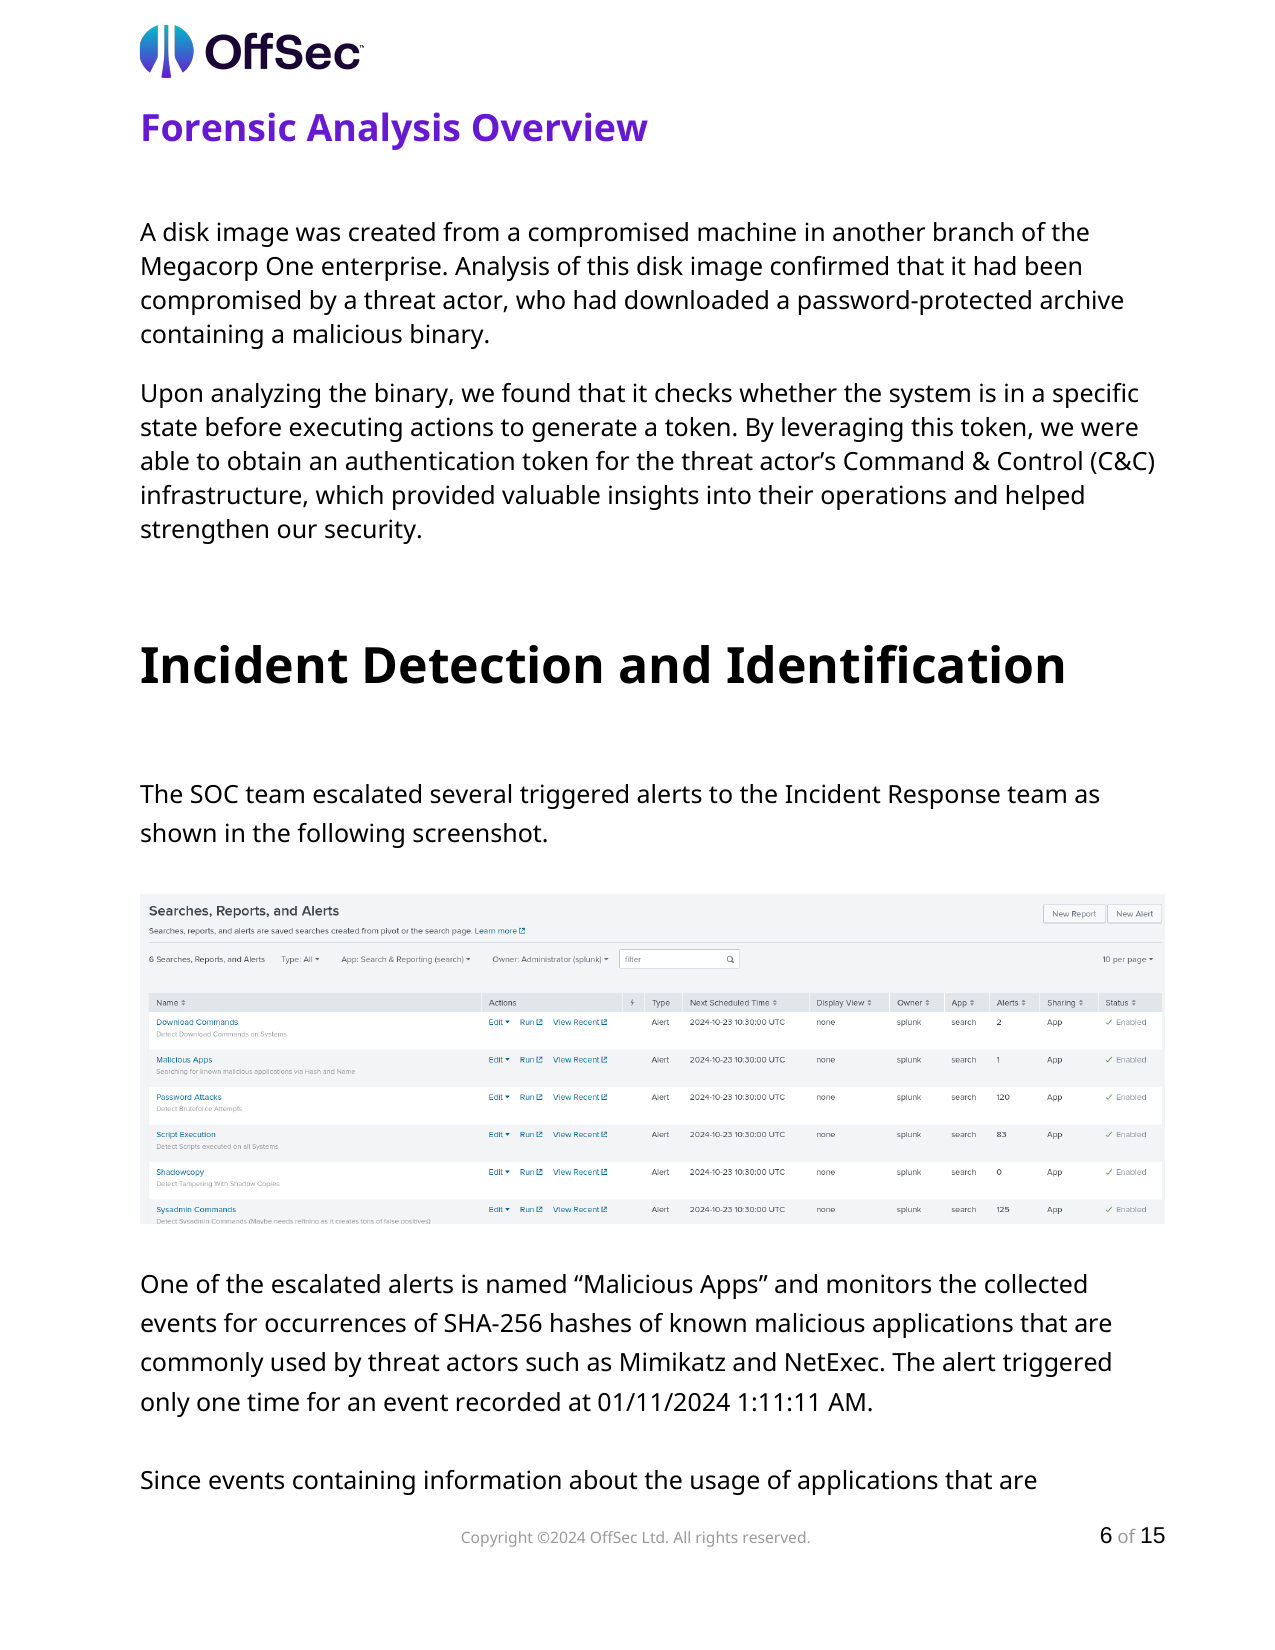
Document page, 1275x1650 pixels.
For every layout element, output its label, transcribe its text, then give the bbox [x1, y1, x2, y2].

subtitle Forensic Analysis Overview [140, 101, 1125, 151]
text The SOC team escalated several triggered alerts to the Incident Response team as shown in the following screenshot. [140, 777, 1165, 850]
text One of the escalated alerts is named “Malicious Apps” and monitors the collected events for occurrences of SHA-256 hashes of known malicious applications that are commonly used by threat actors such as Mimikatz and NetExec. The alert triggered only one time for an event recorded at 01/11/2024 1:11:11 AM. [140, 1267, 1165, 1418]
text Since events containing information about the usage of applications that are [140, 1462, 1165, 1497]
subtitle Incident Detection and Identification [140, 630, 1165, 698]
picture [139, 25, 364, 78]
text A disk image was created from a compromised machine in another branch of the Megacorp One enterprise. Analysis of this disk image confirmed that it had been compromised by a threat actor, who had downloaded a password-protected archive containing a malicious binary. [140, 214, 1165, 351]
picture [139, 894, 1166, 1224]
text Upon analyzing the binary, we found that it checks whether the system is in a specific state before executing actions to generate a token. By leveraging this token, we were able to obtain an authentication token for the threat actor’s Command & Control (C&C) infrastructure, which provided valuable insights into their operations and helped strengthen our security. [140, 376, 1165, 546]
